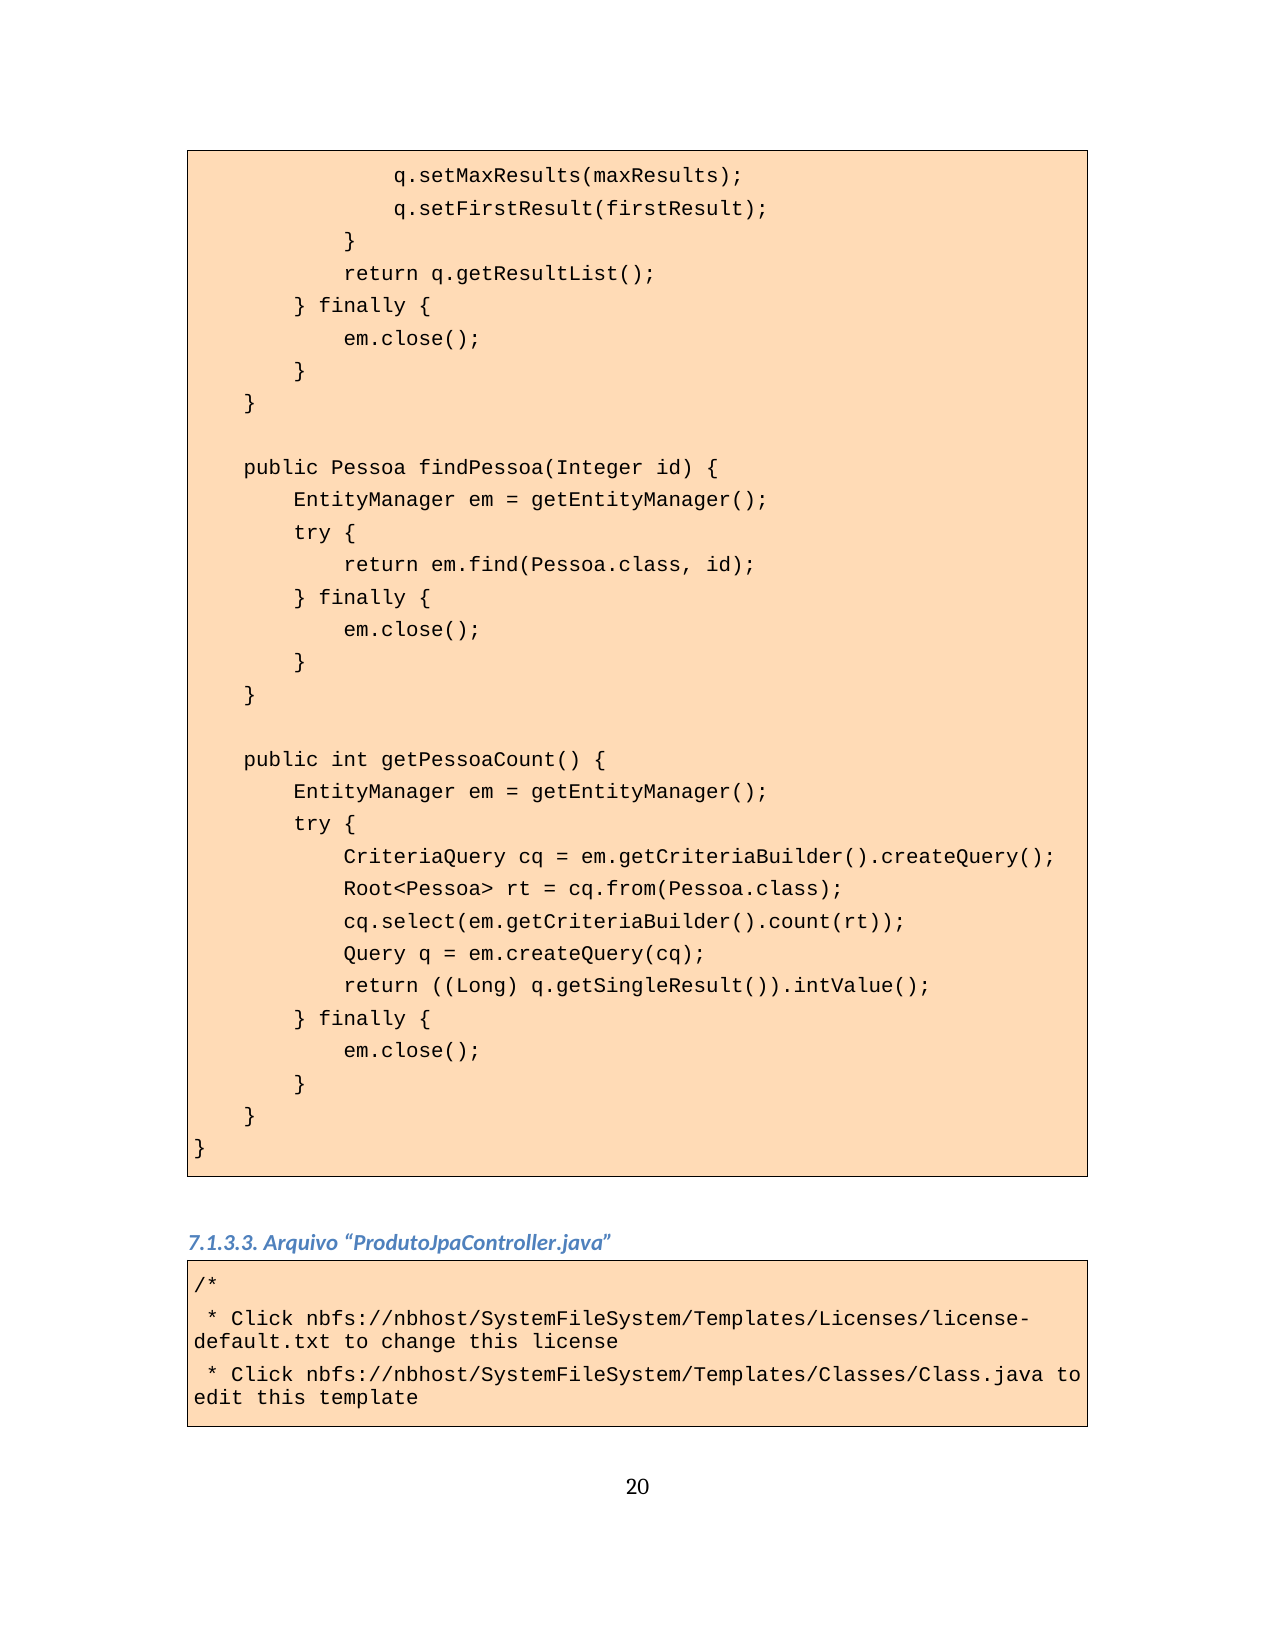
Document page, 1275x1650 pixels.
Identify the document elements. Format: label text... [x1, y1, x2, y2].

subtitle 7.1.3.3. Arquivo “ProdutoJpaController.java” [187, 1228, 1087, 1256]
table_header /* * Click nbfs://nbhost/SystemFileSystem/Templates/Licenses/license-default.txt to change this license * Click nbfs://nbhost/SystemFileSystem/Templates/Classes/Class.java to edit this template [188, 1261, 1087, 1426]
table_header q.setMaxResults(maxResults); q.setFirstResult(firstResult); } return q.getResultList(); } finally { em.close(); } } public Pessoa findPessoa(Integer id) { EntityManager em = getEntityManager(); try { return em.find(Pessoa.class, id); } finally { em.close(); } } public int getPessoaCount() { EntityManager em = getEntityManager(); try { CriteriaQuery cq = em.getCriteriaBuilder().createQuery(); Root<Pessoa> rt = cq.from(Pessoa.class); cq.select(em.getCriteriaBuilder().count(rt)); Query q = em.createQuery(cq); return ((Long) q.getSingleResult()).intValue(); } finally { em.close(); } } } [188, 151, 1087, 1176]
